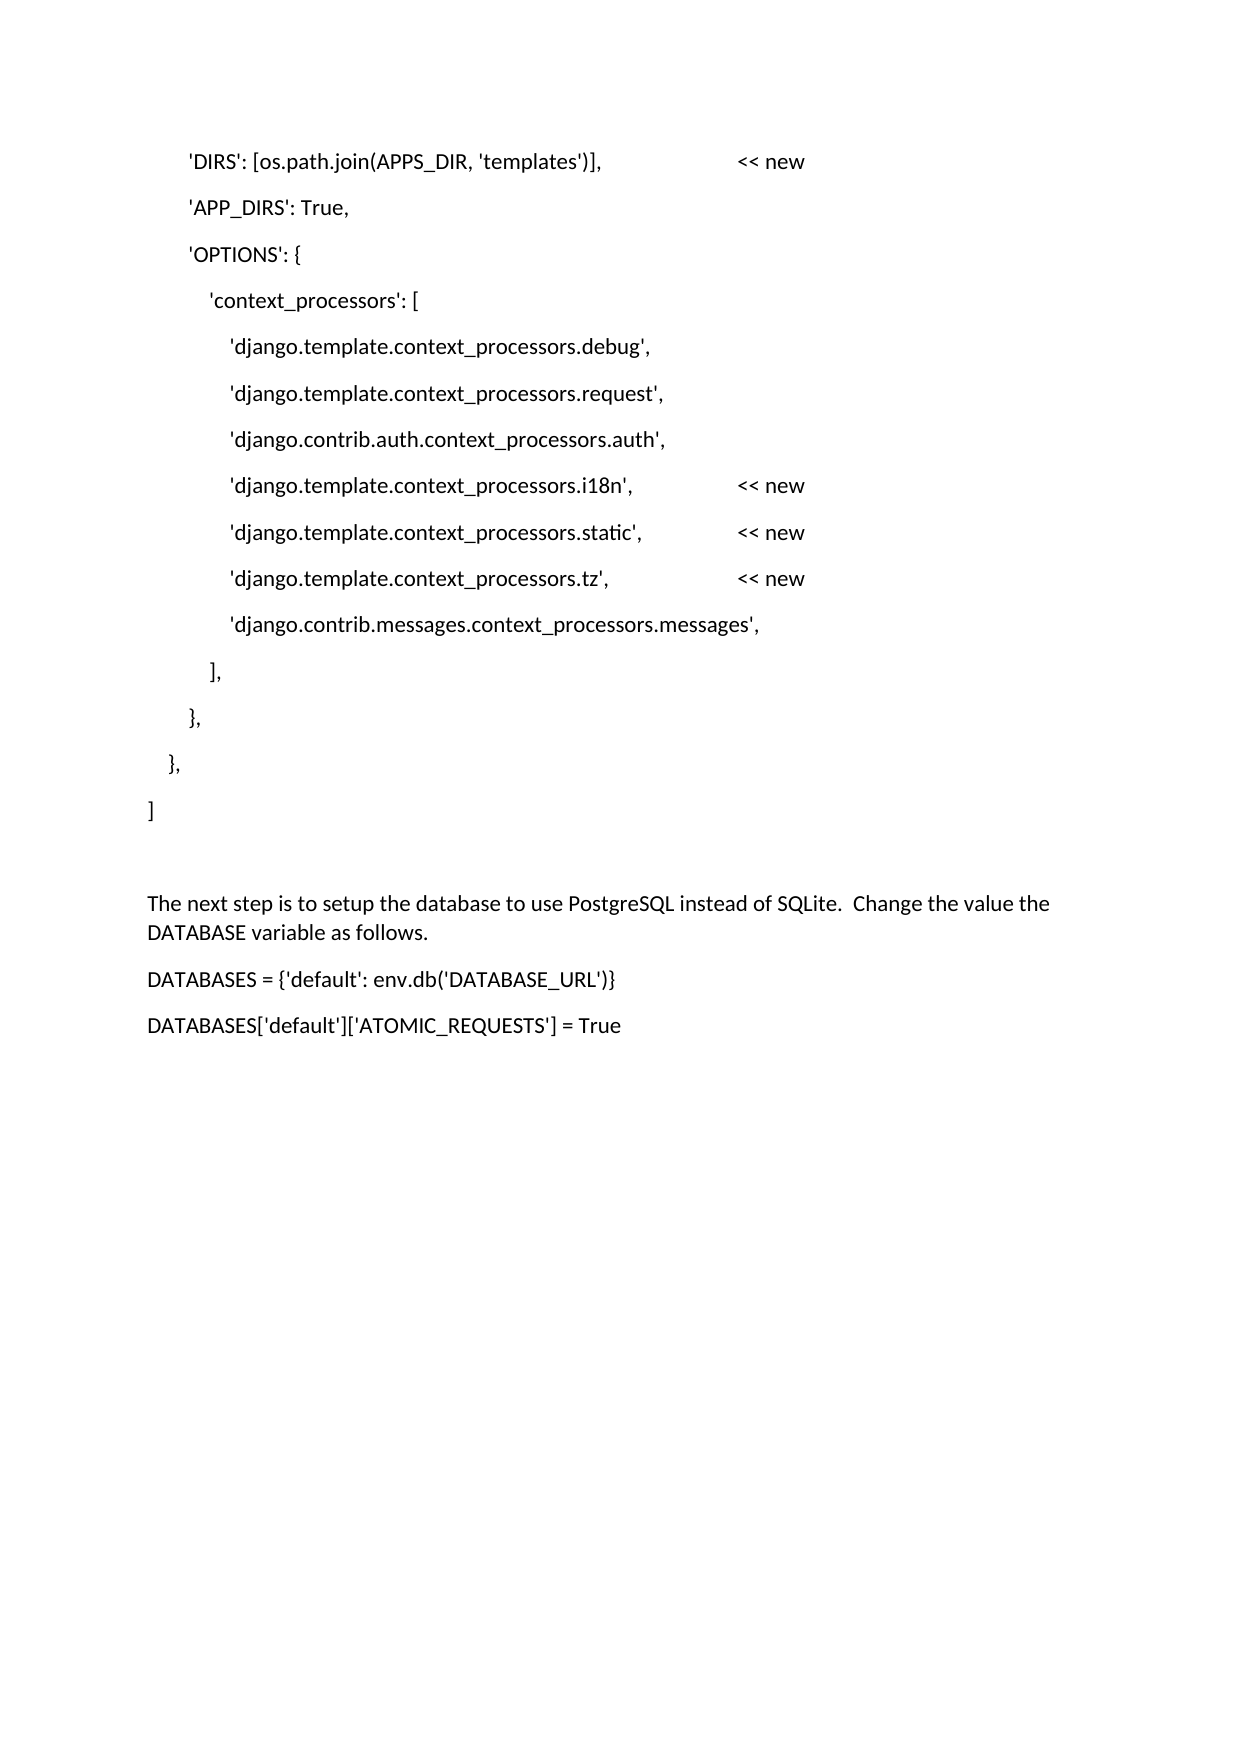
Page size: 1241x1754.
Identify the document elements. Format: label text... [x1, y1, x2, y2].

text 'APP_DIRS': True, [147, 193, 1093, 221]
text 'django.template.context_processors.i18n', << new [147, 471, 1093, 499]
text 'DIRS': [os.path.join(APPS_DIR, 'templates')], << new [147, 147, 1093, 175]
text The next step is to setup the database to use PostgreSQL instead of SQLite. Change the value the DATABASE variable as follows. [147, 889, 1093, 946]
text ], [147, 657, 1093, 685]
text ] [147, 796, 1093, 824]
text }, [147, 703, 1093, 731]
text DATABASES['default']['ATOMIC_REQUESTS'] = True [147, 1011, 1093, 1039]
text }, [147, 749, 1093, 778]
text 'django.template.context_processors.request', [147, 379, 1093, 407]
text DATABASES = {'default': env.db('DATABASE_URL')} [147, 965, 1093, 993]
text 'django.template.context_processors.tz', << new [147, 564, 1093, 592]
text 'django.contrib.messages.context_processors.messages', [147, 611, 1093, 638]
text 'django.template.context_processors.debug', [147, 332, 1093, 360]
text 'OPTIONS': { [147, 240, 1093, 268]
text 'django.template.context_processors.static', << new [147, 518, 1093, 546]
text 'django.contrib.auth.context_processors.auth', [147, 425, 1093, 453]
text 'context_processors': [ [147, 286, 1093, 314]
